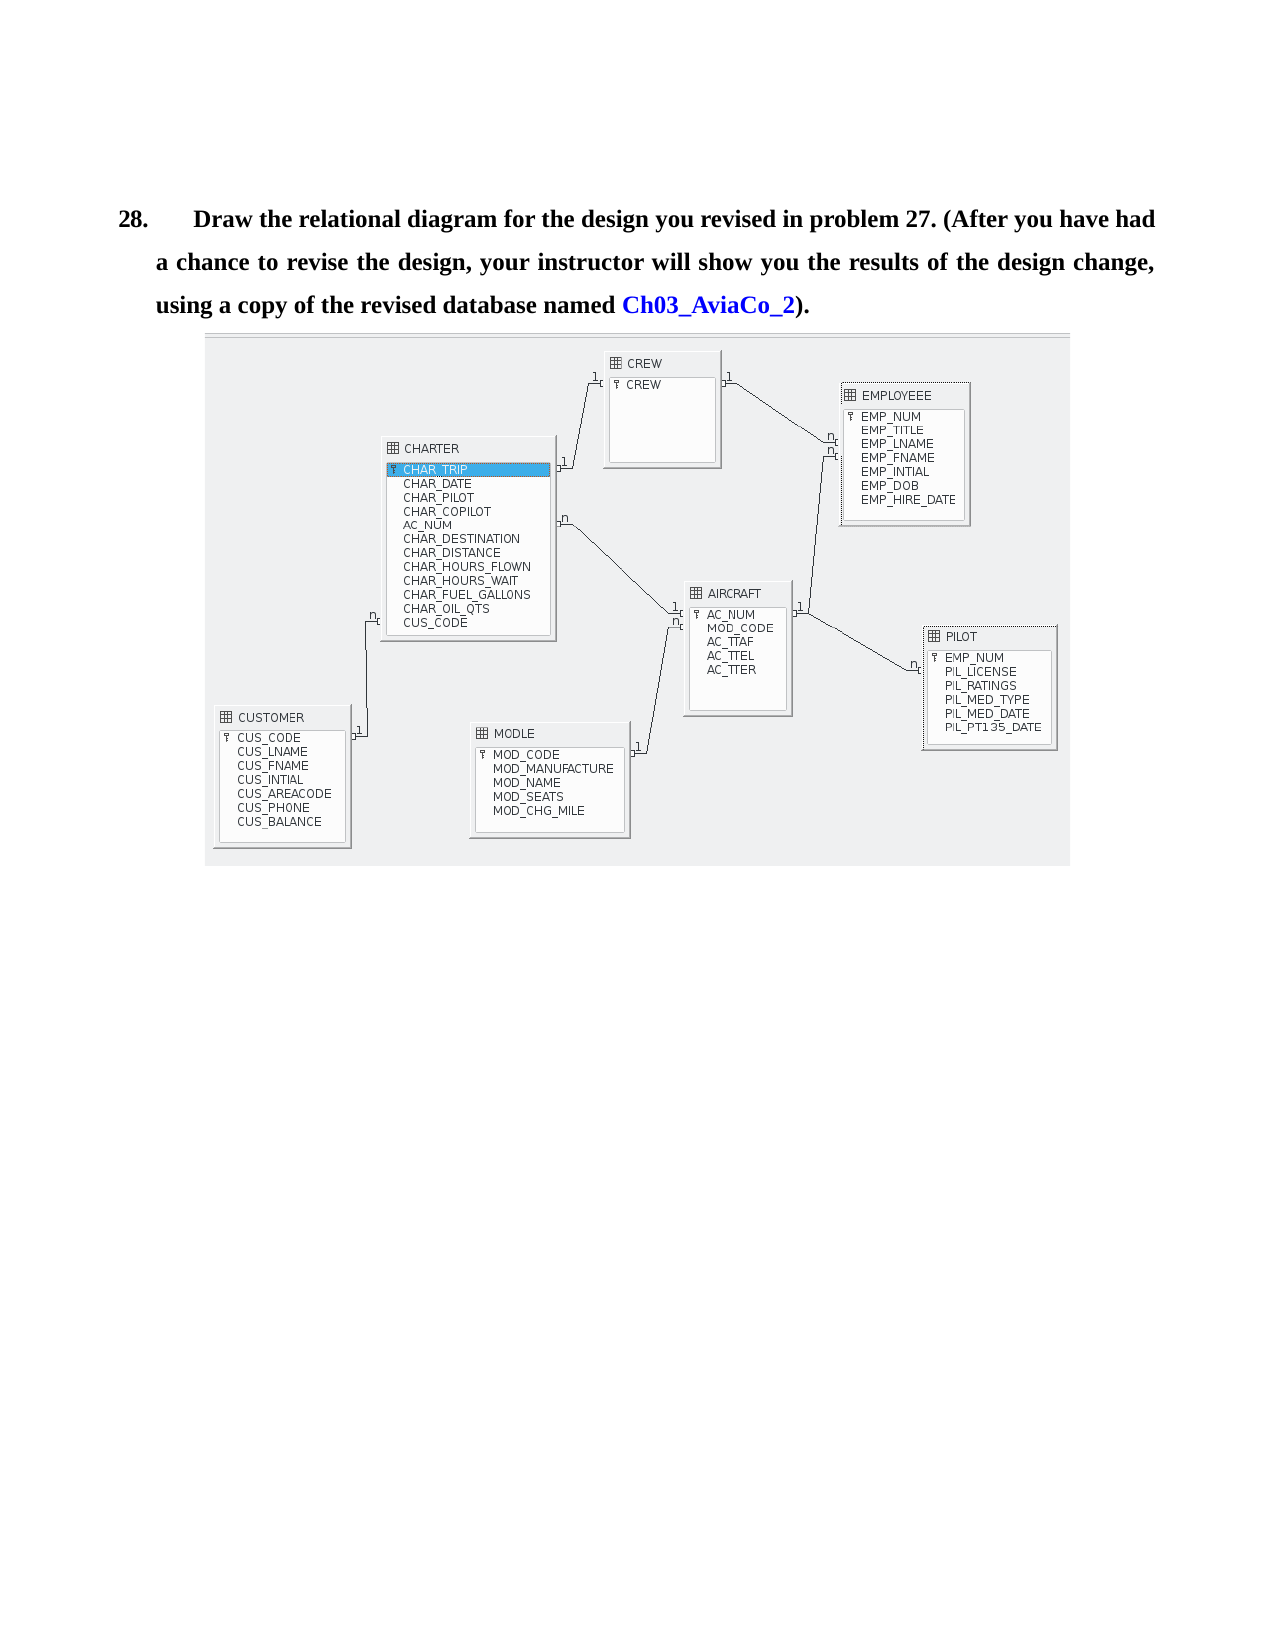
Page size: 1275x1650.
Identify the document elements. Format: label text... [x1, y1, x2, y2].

picture [204, 333, 1071, 866]
list Draw the relational diagram for the design you revised in problem 27. (After you have had a chance to revise the design, your instructor will show you the results of the design change, using a copy of the revised database named Ch03_AviaCo_2). [118, 204, 1157, 319]
